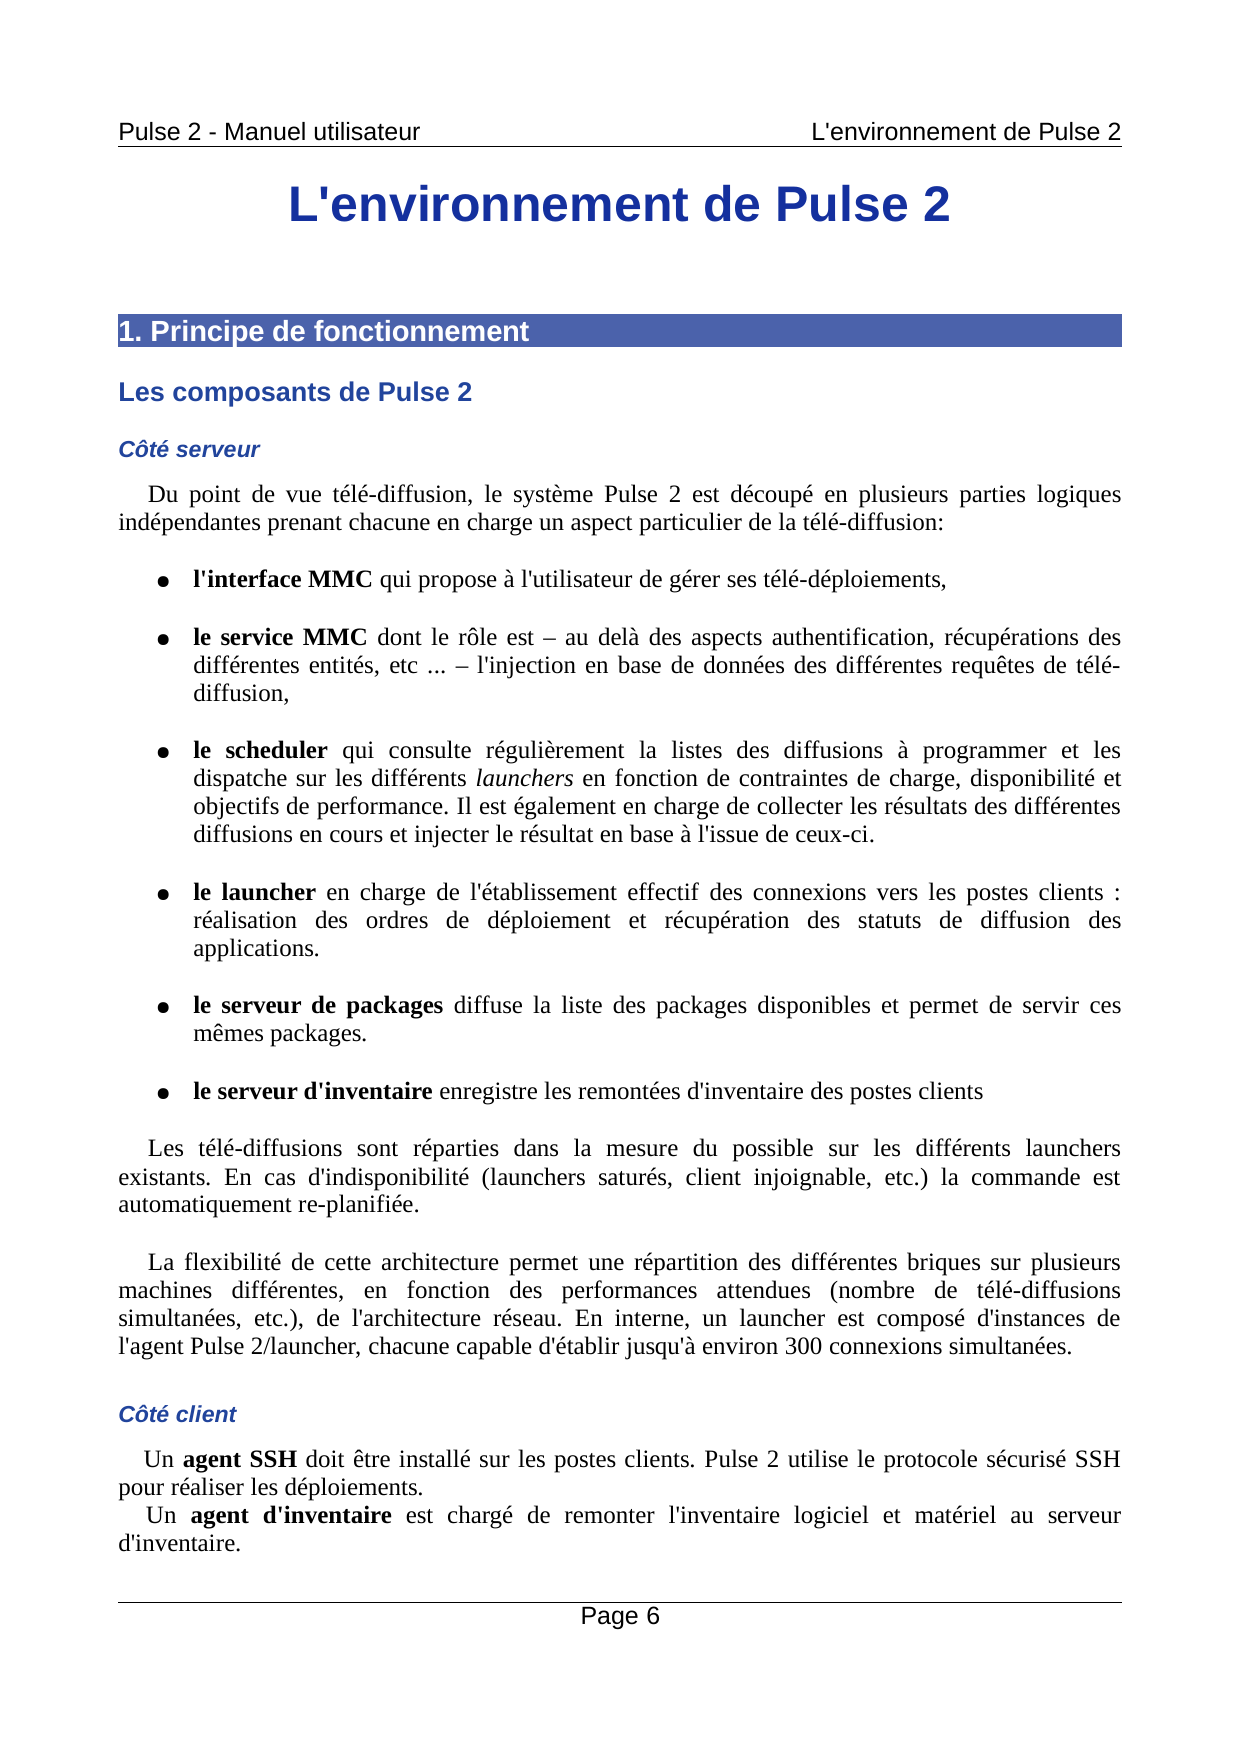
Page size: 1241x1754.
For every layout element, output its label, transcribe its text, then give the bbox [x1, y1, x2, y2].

list l'interface MMC qui propose à l'utilisateur de gérer ses télé-déploiements, [156, 565, 1122, 593]
text Les télé-diffusions sont réparties dans la mesure du possible sur les différents launchers existants. En cas d'indisponibilité (launchers saturés, client injoignable, etc.) la commande est automatiquement re-planifiée. [118, 1134, 1122, 1218]
subtitle Principe de fonctionnement [118, 314, 1122, 347]
text Un agent SSH doit être installé sur les postes clients. Pulse 2 utilise le protocole sécurisé SSH pour réaliser les déploiements. Un agent d'inventaire est chargé de remonter l'inventaire logiciel et matériel au serveur d'inventaire. [118, 1445, 1122, 1557]
subtitle L'environnement de Pulse 2 [118, 176, 1122, 232]
subtitle Côté serveur [118, 436, 1122, 462]
subtitle Les composants de Pulse 2 [118, 376, 1122, 406]
text La flexibilité de cette architecture permet une répartition des différentes briques sur plusieurs machines différentes, en fonction des performances attendues (nombre de télé-diffusions simultanées, etc.), de l'architecture réseau. En interne, un launcher est composé d'instances de l'agent Pulse 2/launcher, chacune capable d'établir jusqu'à environ 300 connexions simultanées. [118, 1248, 1122, 1360]
list le serveur de packages diffuse la liste des packages disponibles et permet de servir ces mêmes packages. [156, 991, 1122, 1047]
list le launcher en charge de l'établissement effectif des connexions vers les postes clients : réalisation des ordres de déploiement et récupération des statuts de diffusion des applications. [156, 878, 1122, 962]
list le serveur d'inventaire enregistre les remontées d'inventaire des postes clients [156, 1077, 1122, 1105]
subtitle Côté client [118, 1401, 1122, 1427]
list le service MMC dont le rôle est – au delà des aspects authentification, récupérations des différentes entités, etc ... – l'injection en base de données des différentes requêtes de télé-diffusion, [156, 623, 1122, 707]
list le scheduler qui consulte régulièrement la listes des diffusions à programmer et les dispatche sur les différents launchers en fonction de contraintes de charge, disponibilité et objectifs de performance. Il est également en charge de collecter les résultats des différentes diffusions en cours et injecter le résultat en base à l'issue de ceux-ci. [156, 736, 1122, 848]
text Du point de vue télé-diffusion, le système Pulse 2 est découpé en plusieurs parties logiques indépendantes prenant chacune en charge un aspect particulier de la télé-diffusion: [118, 480, 1122, 536]
